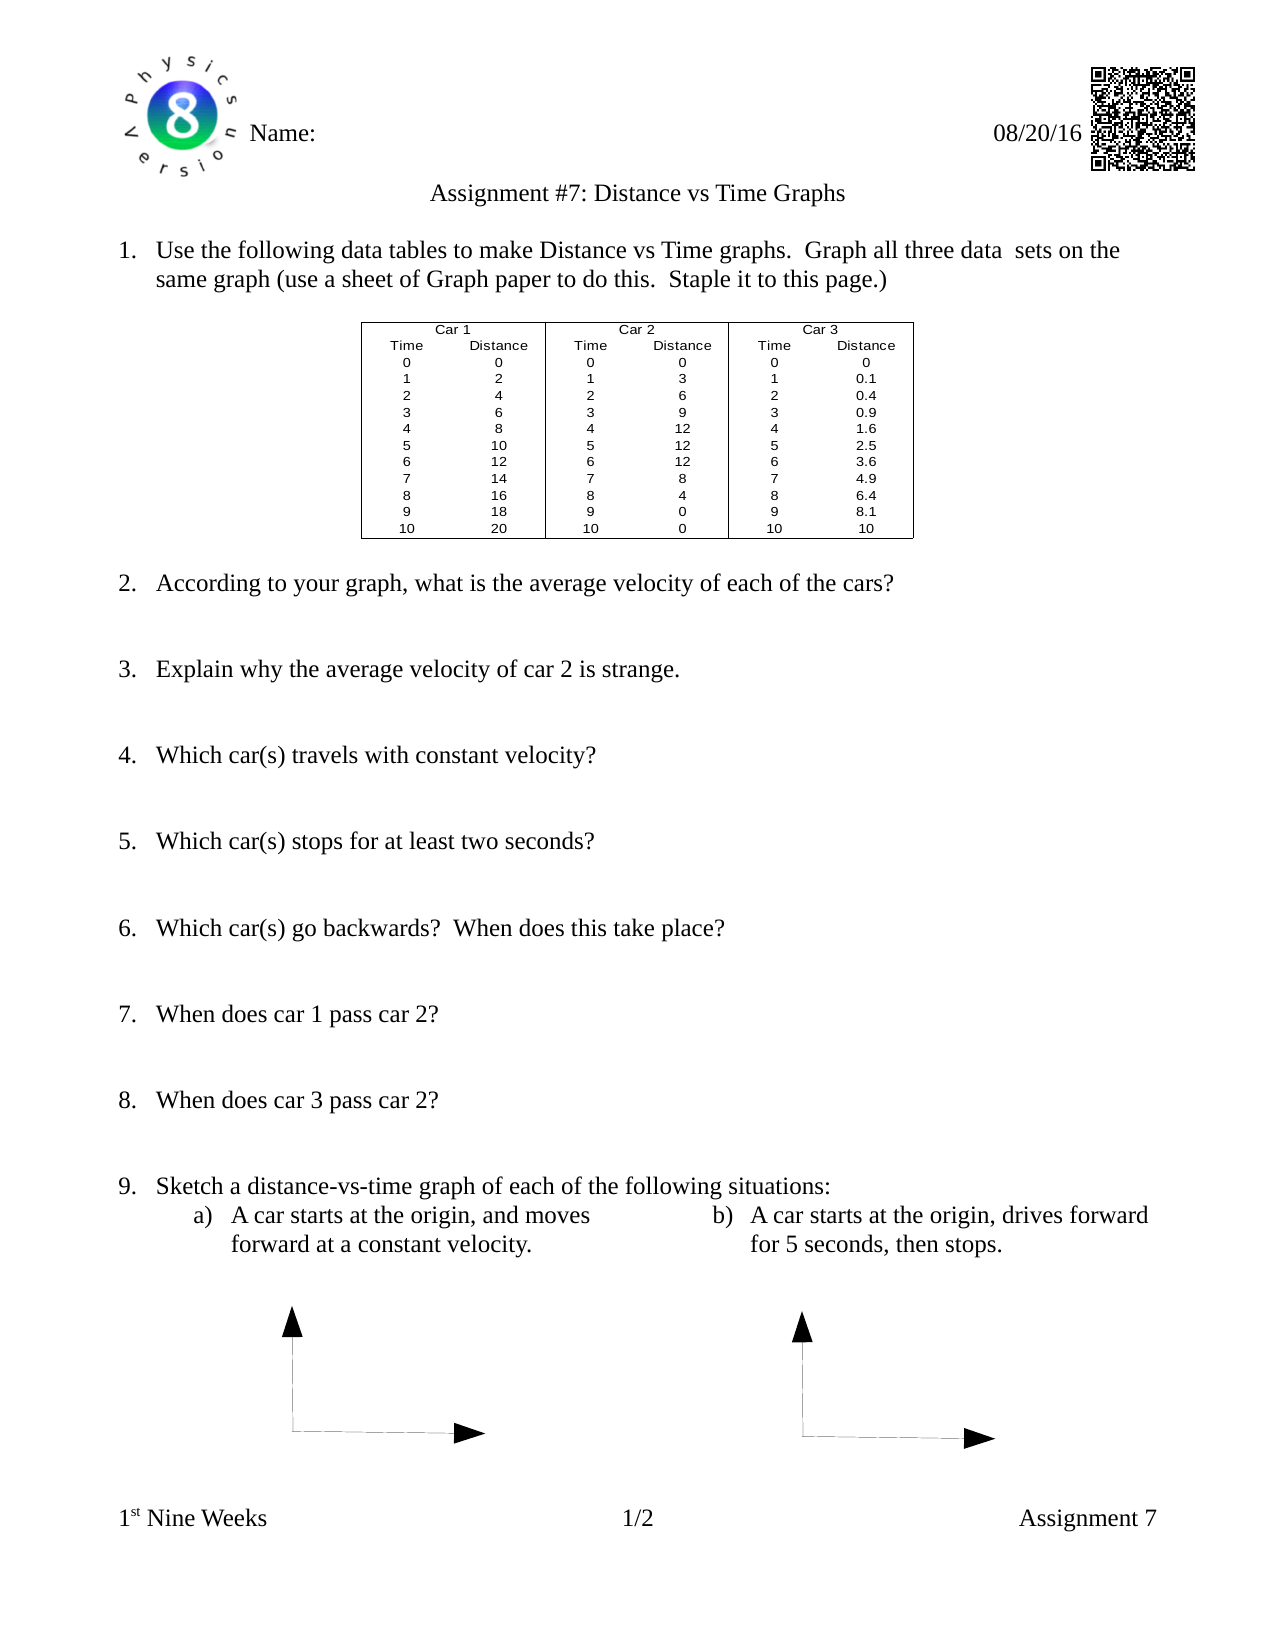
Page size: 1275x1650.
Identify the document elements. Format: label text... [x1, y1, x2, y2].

list A car starts at the origin, and moves forward at a constant velocity. [193, 1200, 637, 1258]
picture [124, 56, 237, 177]
list Use the following data tables to make Distance vs Time graphs. Graph all three data sets on the same graph (use a sheet of Graph paper to do this. Staple it to this page.) [118, 236, 1157, 293]
list Which car(s) travels with constant velocity? [118, 740, 1157, 769]
list When does car 3 pass car 2? [118, 1085, 1157, 1114]
list A car starts at the origin, drives forward for 5 seconds, then stops. [712, 1200, 1157, 1258]
list According to your graph, what is the average velocity of each of the cars? [118, 568, 1157, 596]
list Which car(s) go backwards? When does this take place? [118, 913, 1157, 941]
picture [1082, 58, 1203, 179]
list Which car(s) stops for at least two seconds? [118, 826, 1157, 855]
list Explain why the average velocity of car 2 is strange. [118, 654, 1157, 683]
text Assignment #7: Distance vs Time Graphs [118, 176, 1157, 207]
list When does car 1 pass car 2? [118, 999, 1157, 1028]
list Sketch a distance-vs-time graph of each of the following situations: [118, 1171, 1157, 1200]
